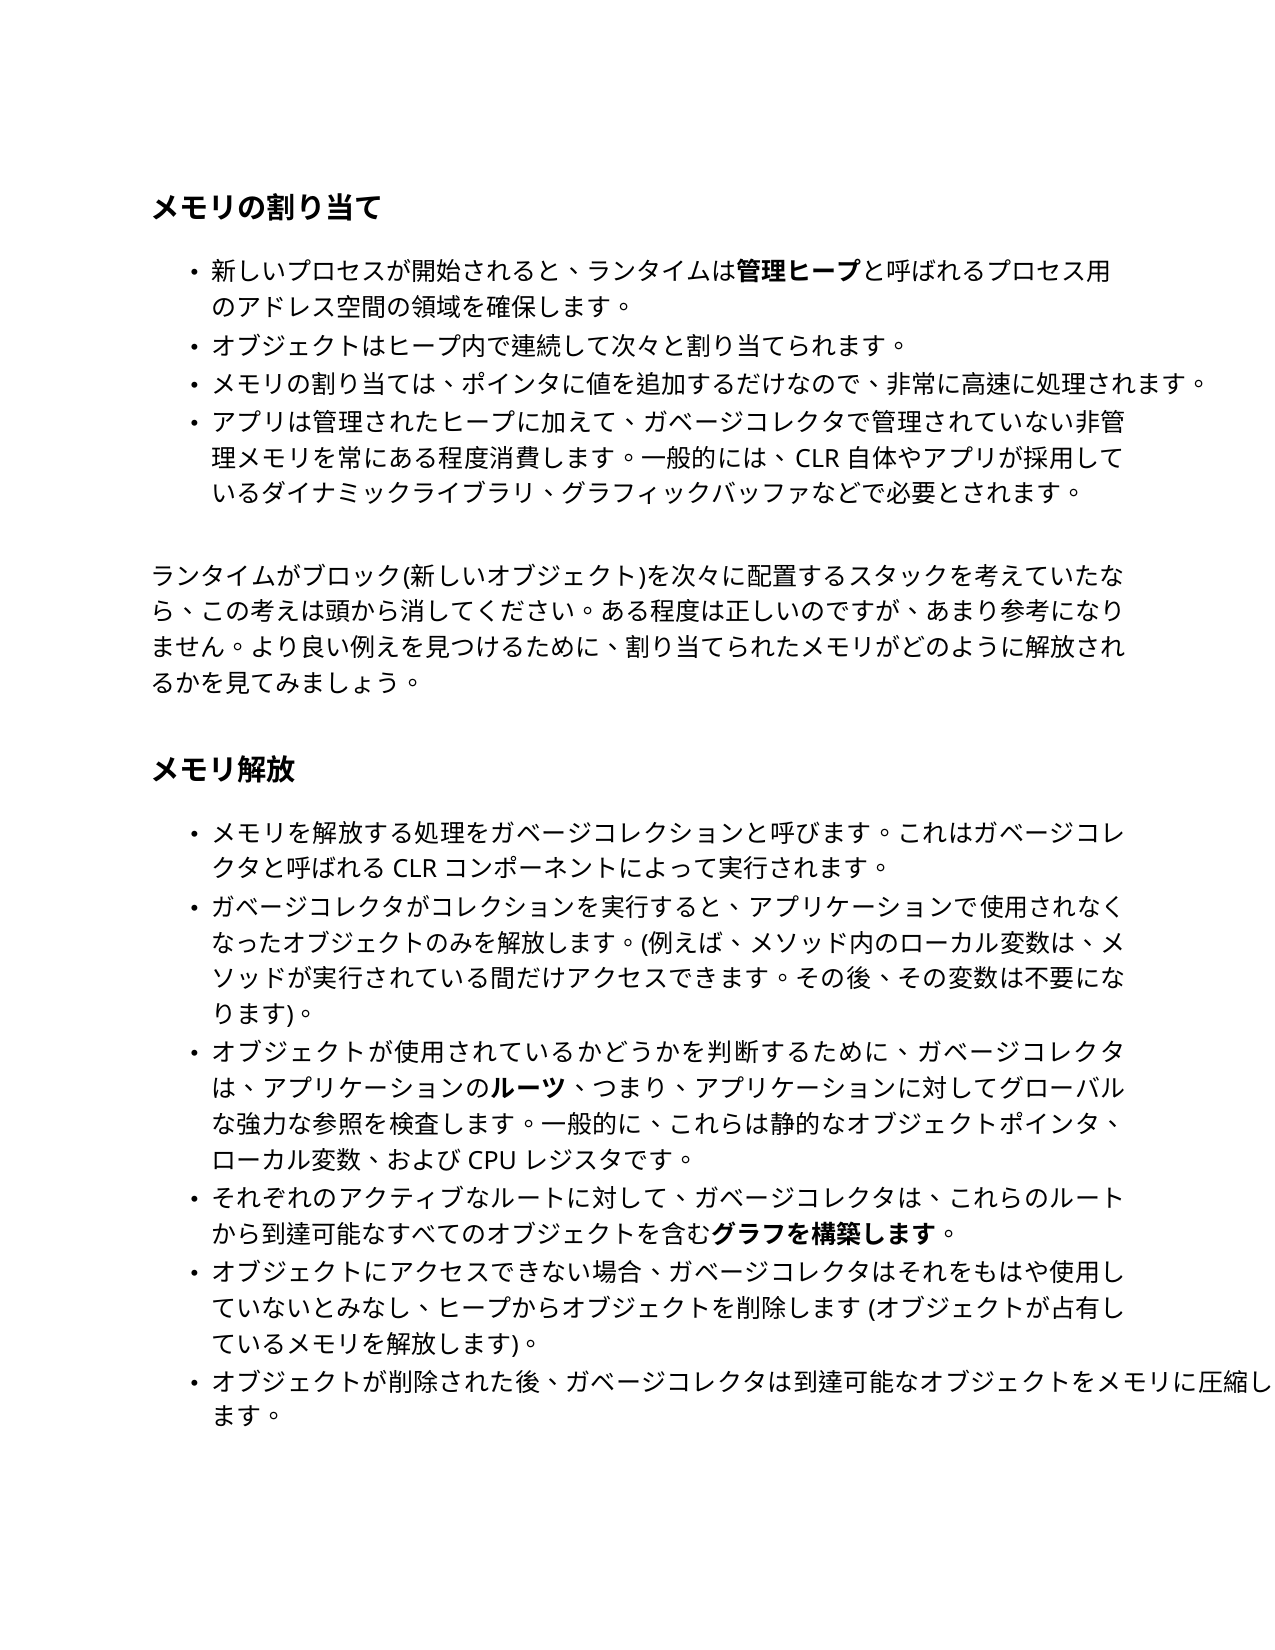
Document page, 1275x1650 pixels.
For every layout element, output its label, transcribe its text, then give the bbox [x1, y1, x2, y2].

list 新しいプロセスが開始されると、ランタイムは管理ヒープと呼ばれるプロセス用のアドレス空間の領域を確保します。 [190, 254, 1126, 324]
subtitle メモリ解放 [150, 749, 1275, 789]
list ガベージコレクタがコレクションを実行すると、アプリケーションで使用されなくなったオブジェクトのみを解放します。(例えば、メソッド内のローカル変数は、メソッドが実行されている間だけアクセスできます。その後、その変数は不要になります)。 [190, 889, 1126, 1031]
list アプリは管理されたヒープに加えて、ガベージコレクタで管理されていない非管理メモリを常にある程度消費します。一般的には、CLR 自体やアプリが採用しているダイナミックライブラリ、グラフィックバッファなどで必要とされます。 [190, 405, 1126, 510]
subtitle メモリの割り当て [150, 188, 1275, 227]
text ランタイムがブロック(新しいオブジェクト)を次々に配置するスタックを考えていたなら、この考えは頭から消してください。ある程度は正しいのですが、あまり参考になりません。より良い例えを見つけるために、割り当てられたメモリがどのように解放されるかを見てみましょう。 [150, 558, 1126, 699]
list オブジェクトはヒープ内で連続して次々と割り当てられます。 [190, 328, 1275, 362]
list オブジェクトにアクセスできない場合、ガベージコレクタはそれをもはや使用していないとみなし、ヒープからオブジェクトを削除します (オブジェクトが占有しているメモリを解放します)。 [190, 1255, 1126, 1360]
list オブジェクトが削除された後、ガベージコレクタは到達可能なオブジェクトをメモリに圧縮します。 [190, 1365, 1275, 1433]
list それぞれのアクティブなルートに対して、ガベージコレクタは、これらのルートから到達可能なすべてのオブジェクトを含むグラフを構築します。 [190, 1181, 1126, 1250]
list メモリの割り当ては、ポインタに値を追加するだけなので、非常に高速に処理されます。 [190, 366, 1275, 401]
list オブジェクトが使用されているかどうかを判断するために、ガベージコレクタは、アプリケーションのルーツ、つまり、アプリケーションに対してグローバルな強力な参照を検査します。一般的に、これらは静的なオブジェクトポインタ、ローカル変数、および CPU レジスタです。 [190, 1035, 1126, 1176]
list メモリを解放する処理をガベージコレクションと呼びます。これはガベージコレクタと呼ばれる CLR コンポーネントによって実行されます。 [190, 815, 1126, 885]
